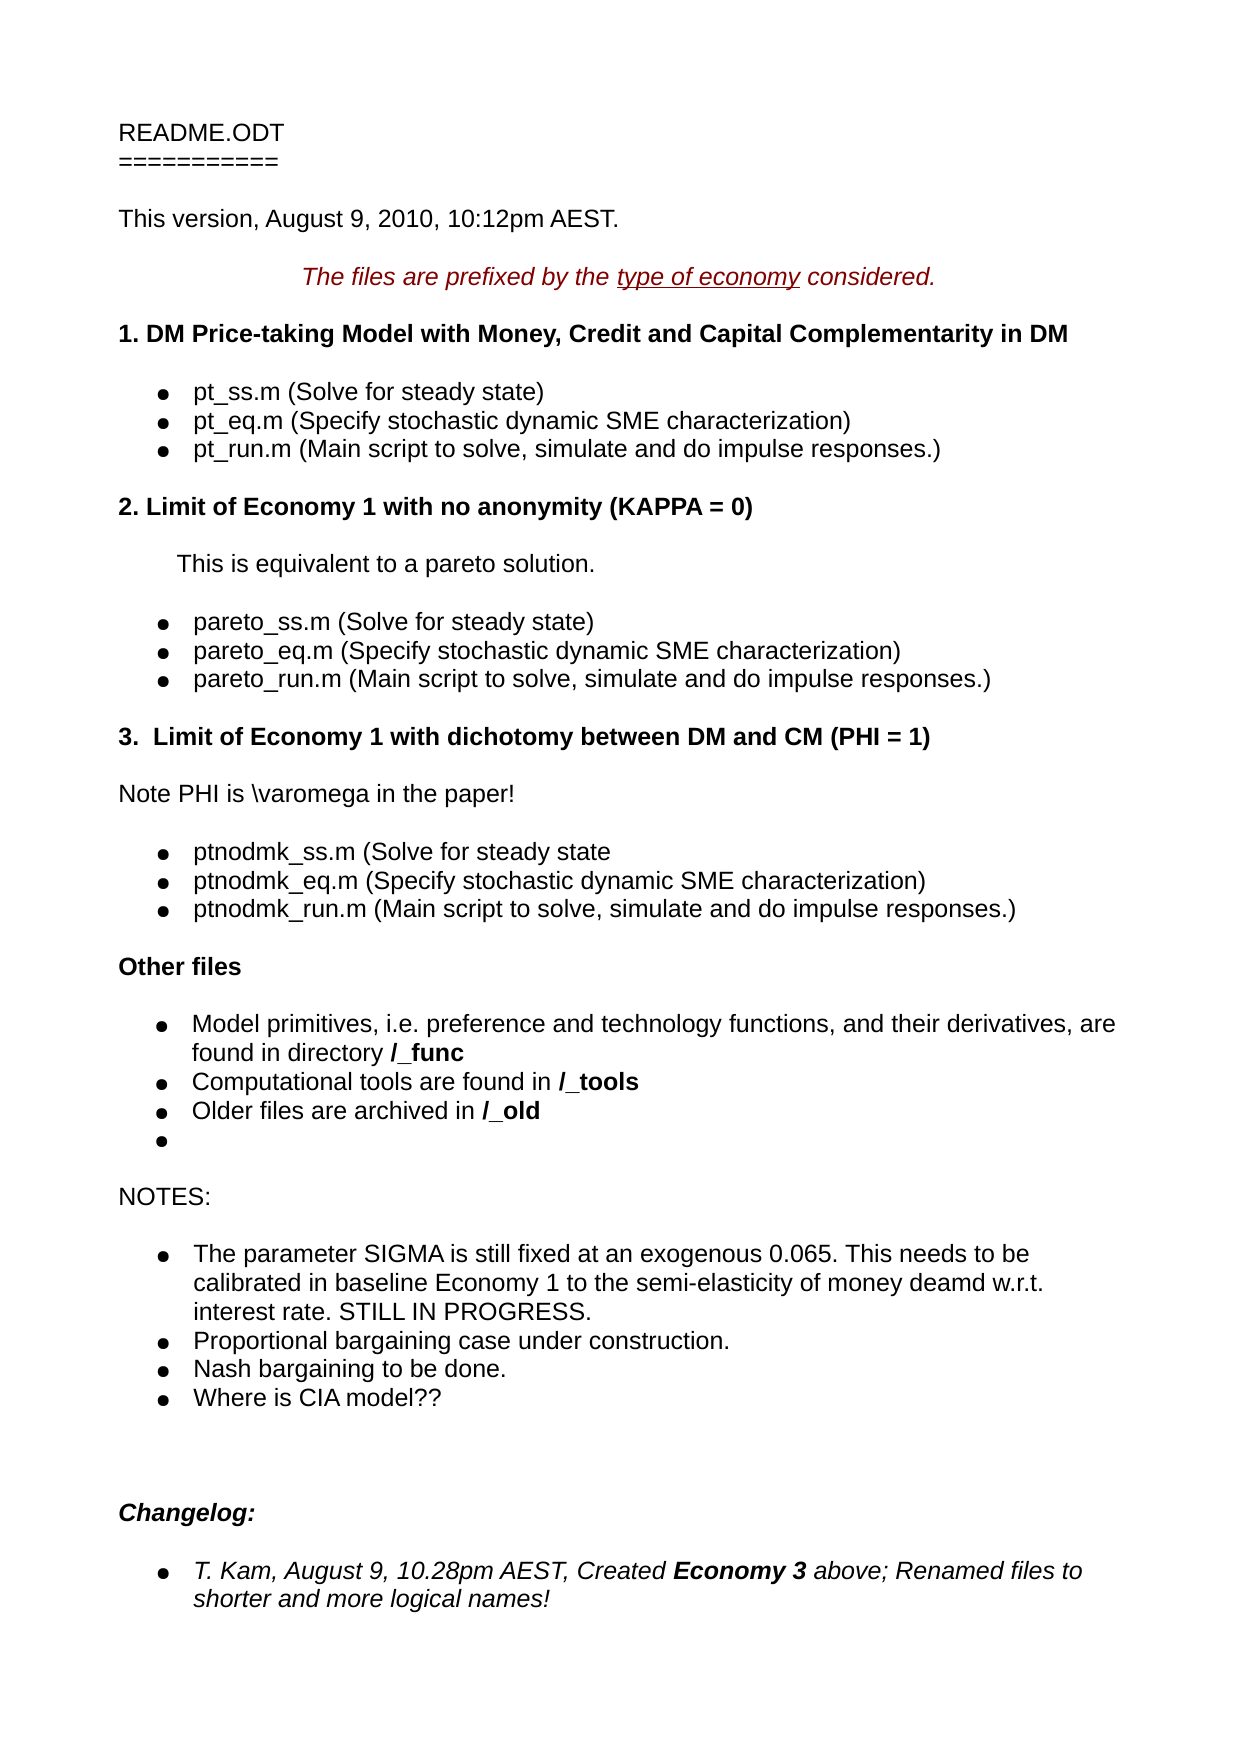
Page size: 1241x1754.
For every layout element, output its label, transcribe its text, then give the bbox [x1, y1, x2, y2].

list pt_ss.m (Solve for steady state) [156, 377, 1122, 406]
text Other files [118, 952, 1122, 981]
list Nash bargaining to be done. [156, 1354, 1122, 1383]
list Computational tools are found in /_tools [154, 1067, 1122, 1096]
text 1. DM Price-taking Model with Money, Credit and Capital Complementarity in DM [118, 319, 1122, 348]
text Changelog: [118, 1498, 1122, 1527]
list Older files are archived in /_old [154, 1096, 1122, 1124]
text NOTES: [118, 1182, 1122, 1211]
text README.ODT [118, 118, 1122, 147]
text Note PHI is \varomega in the paper! [118, 779, 1122, 808]
text 3. Limit of Economy 1 with dichotomy between DM and CM (PHI = 1) [118, 722, 1122, 751]
list The parameter SIGMA is still fixed at an exogenous 0.065. This needs to be calibrated in baseline Economy 1 to the semi-elasticity of money deamd w.r.t. interest rate. STILL IN PROGRESS. [156, 1239, 1122, 1326]
list Model primitives, i.e. preference and technology functions, and their derivatives, are found in directory /_func [154, 1009, 1122, 1067]
list pareto_run.m (Main script to solve, simulate and do impulse responses.) [156, 664, 1122, 693]
text The files are prefixed by the type of economy considered. [118, 262, 1122, 291]
list Where is CIA model?? [156, 1383, 1122, 1412]
text =========== [118, 147, 1122, 176]
text 2. Limit of Economy 1 with no anonymity (KAPPA = 0) [118, 492, 1122, 521]
list pareto_ss.m (Solve for steady state) [156, 607, 1122, 636]
list Proportional bargaining case under construction. [156, 1326, 1122, 1354]
text This is equivalent to a pareto solution. [118, 549, 1122, 578]
list ptnodmk_run.m (Main script to solve, simulate and do impulse responses.) [156, 894, 1122, 923]
list ptnodmk_ss.m (Solve for steady state [156, 837, 1122, 866]
list pt_eq.m (Specify stochastic dynamic SME characterization) [156, 406, 1122, 434]
text This version, August 9, 2010, 10:12pm AEST. [118, 204, 1122, 233]
list pareto_eq.m (Specify stochastic dynamic SME characterization) [156, 636, 1122, 664]
list T. Kam, August 9, 10.28pm AEST, Created Economy 3 above; Renamed files to shorter and more logical names! [156, 1556, 1122, 1613]
list pt_run.m (Main script to solve, simulate and do impulse responses.) [156, 434, 1122, 463]
list ptnodmk_eq.m (Specify stochastic dynamic SME characterization) [156, 866, 1122, 894]
